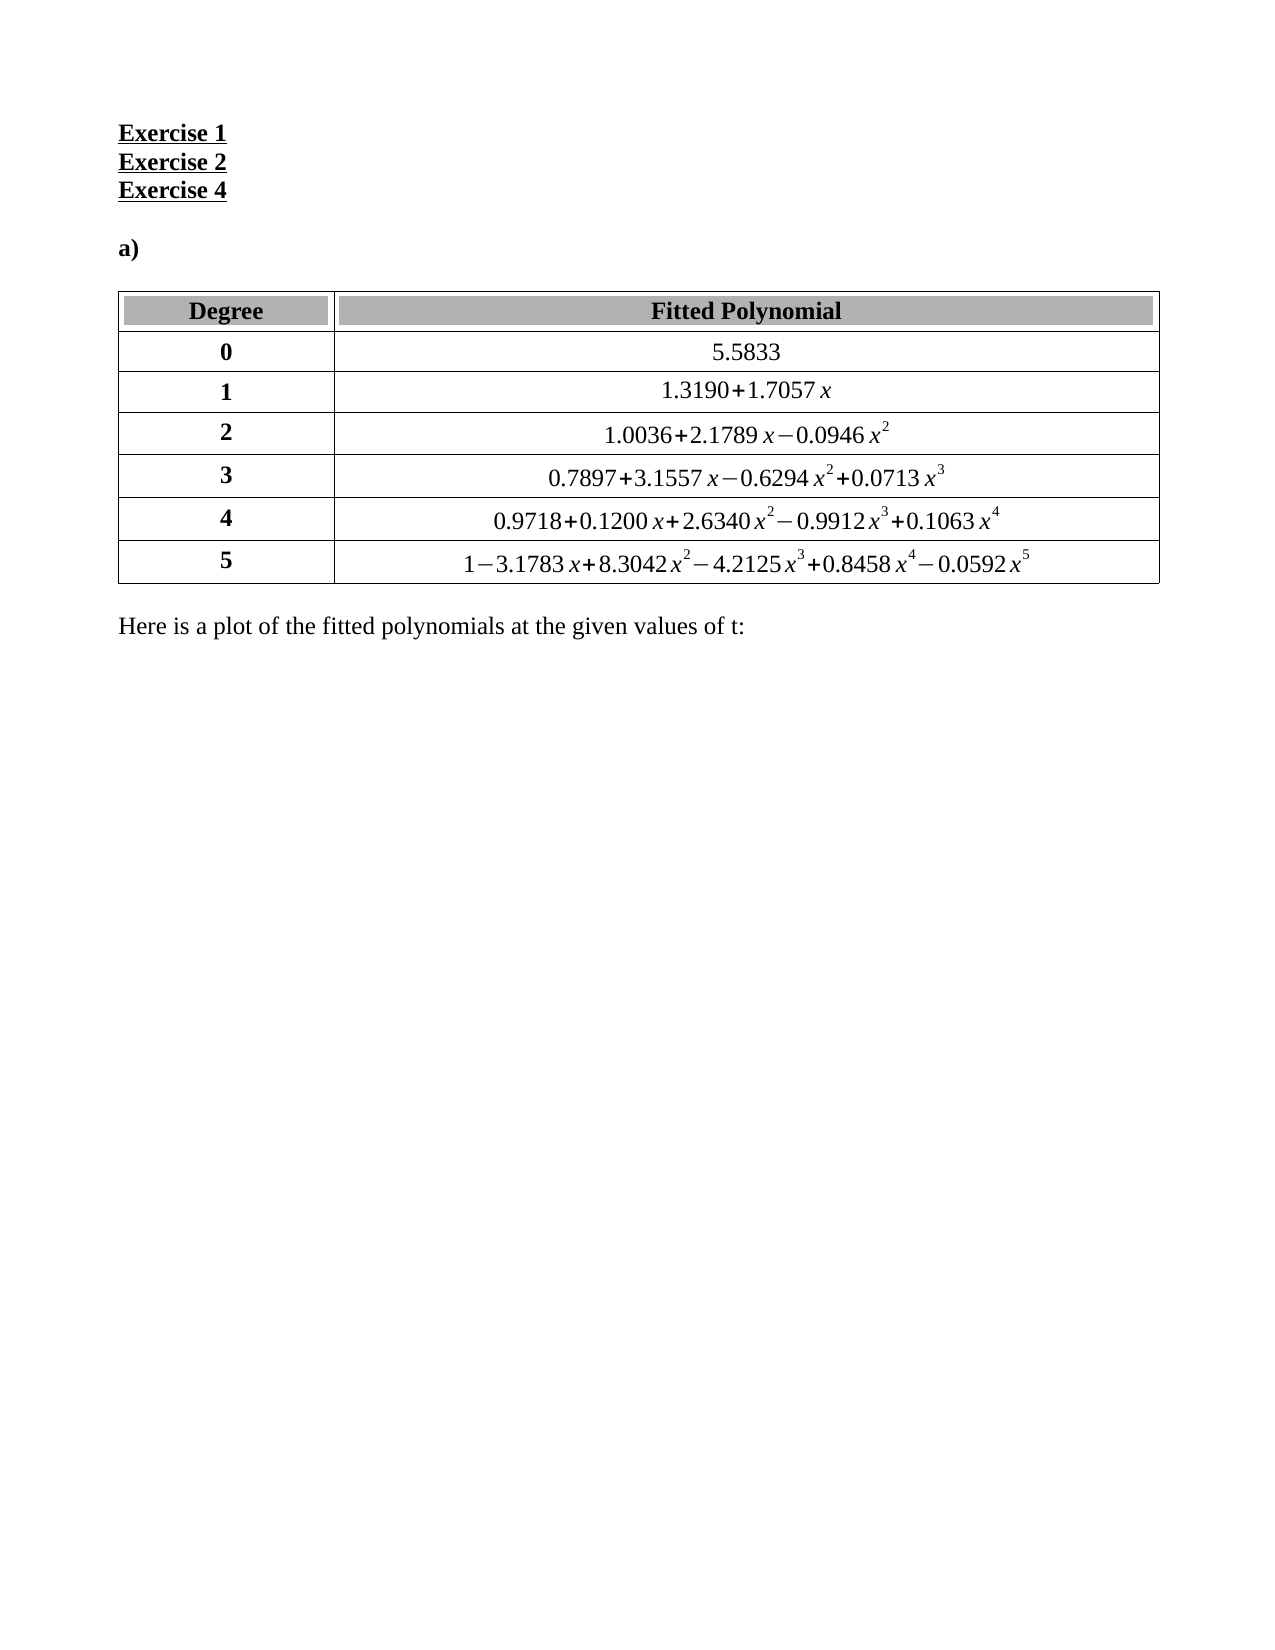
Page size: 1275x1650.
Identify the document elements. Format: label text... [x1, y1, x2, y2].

text Exercise 4 [118, 176, 1157, 204]
table_cell [335, 413, 1159, 454]
table_cell [335, 498, 1159, 540]
table_cell 5.5833 [335, 332, 1159, 371]
text Here is a plot of the fitted polynomials at the given values of t: [118, 611, 1157, 640]
text Exercise 1 [118, 118, 1157, 147]
table_cell 1 [119, 372, 334, 412]
table_cell 3 [119, 455, 334, 497]
table_cell 5 [119, 541, 334, 582]
table_cell [335, 541, 1159, 582]
text Exercise 2 [118, 147, 1157, 176]
table_header Fitted Polynomial [335, 292, 1159, 331]
table_cell [335, 455, 1159, 497]
table_cell 0 [119, 332, 334, 371]
table_cell 2 [119, 413, 334, 454]
text a) [118, 233, 1157, 262]
table_cell 4 [119, 498, 334, 540]
table_header Degree [119, 292, 334, 331]
table_cell [335, 372, 1159, 412]
